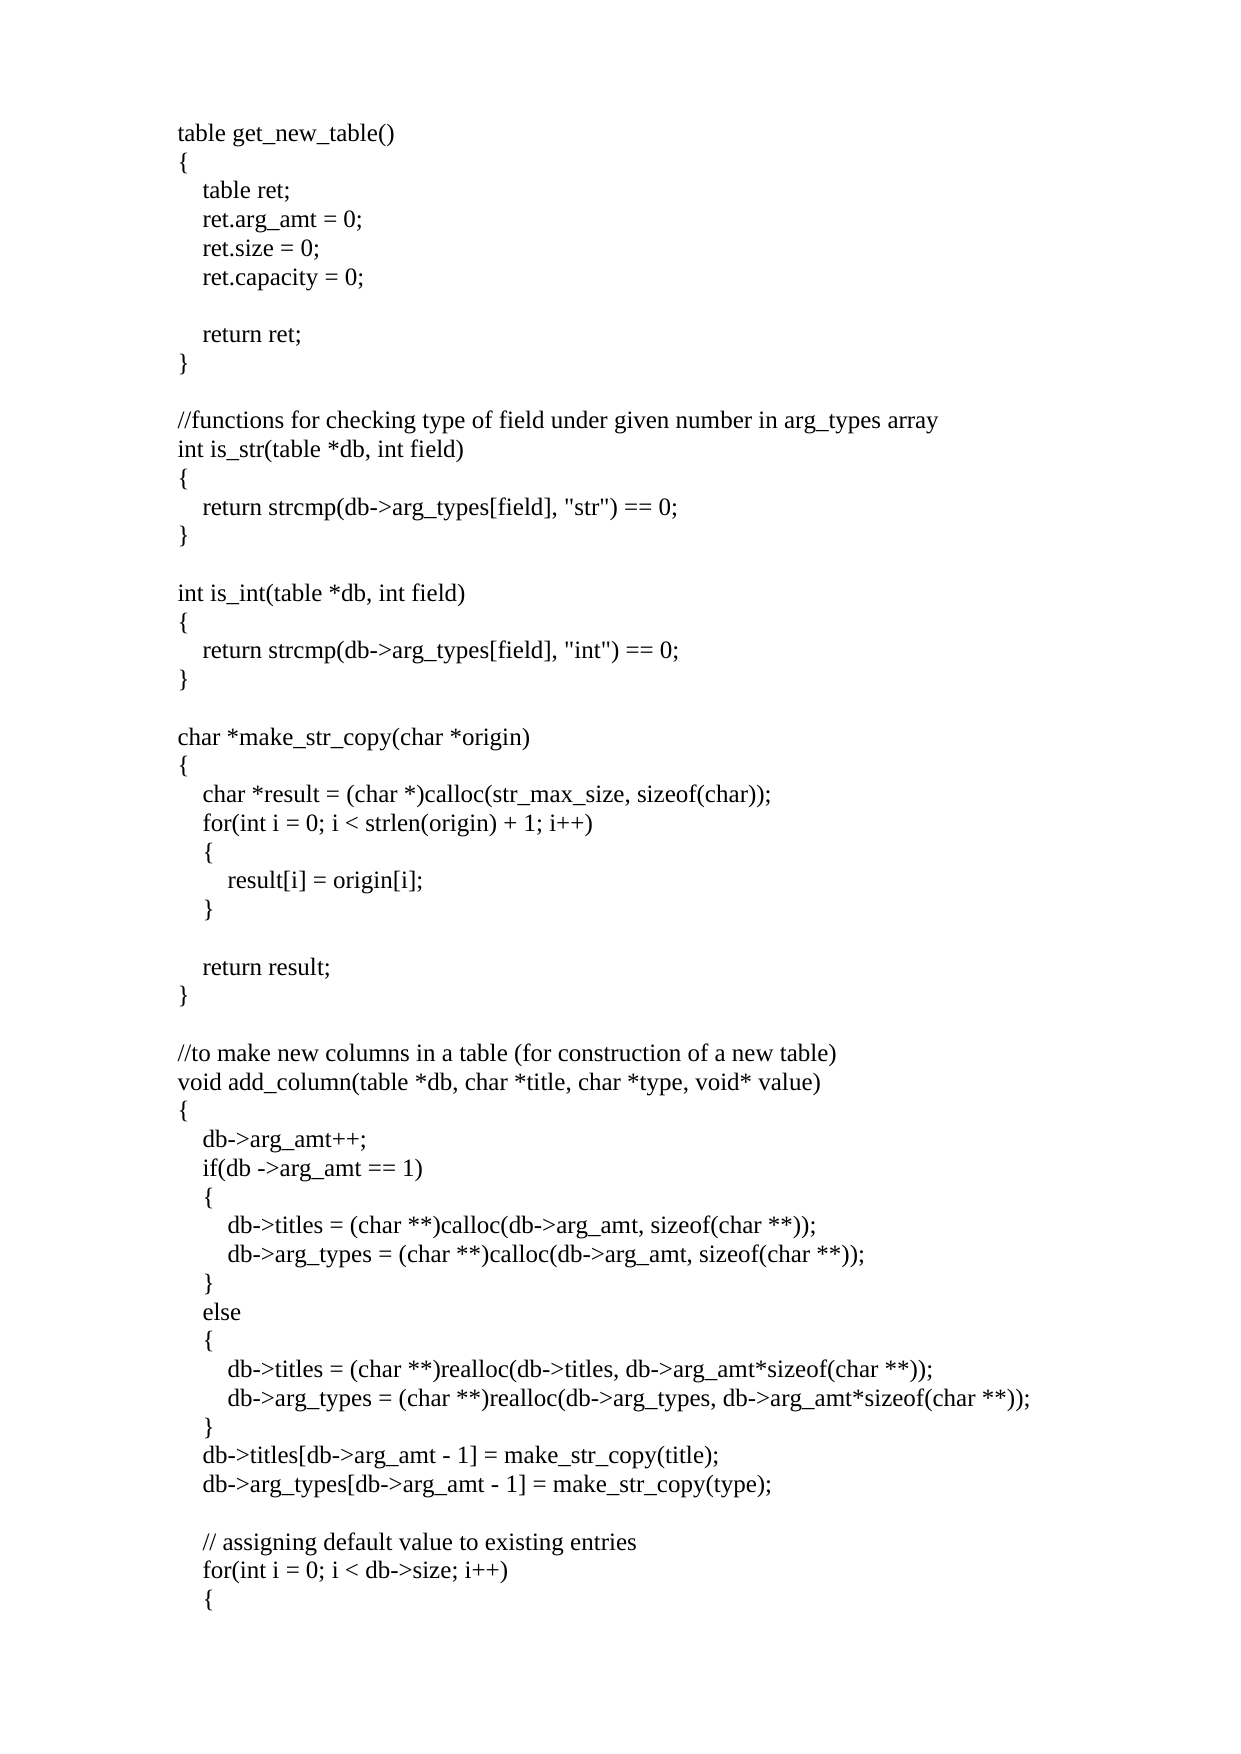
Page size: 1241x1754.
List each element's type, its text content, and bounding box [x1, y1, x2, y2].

text db->titles = (char **)calloc(db->arg_amt, sizeof(char **)); [177, 1211, 1152, 1239]
text { [177, 837, 1152, 866]
text } [177, 894, 1152, 923]
text table ret; [177, 176, 1152, 204]
text int is_int(table *db, int field) [177, 578, 1152, 607]
text { [177, 1096, 1152, 1124]
text if(db ->arg_amt == 1) [177, 1153, 1152, 1182]
text char *make_str_copy(char *origin) [177, 722, 1152, 751]
text db->arg_types = (char **)calloc(db->arg_amt, sizeof(char **)); [177, 1239, 1152, 1268]
text for(int i = 0; i < db->size; i++) [177, 1556, 1152, 1584]
text //functions for checking type of field under given number in arg_types array [177, 406, 1152, 434]
text db->titles = (char **)realloc(db->titles, db->arg_amt*sizeof(char **)); [177, 1354, 1152, 1383]
text } [177, 1412, 1152, 1441]
text } [177, 981, 1152, 1009]
text return strcmp(db->arg_types[field], "int") == 0; [177, 636, 1152, 664]
text { [177, 1326, 1152, 1354]
text } [177, 521, 1152, 549]
text db->arg_types = (char **)realloc(db->arg_types, db->arg_amt*sizeof(char **)); [177, 1383, 1152, 1412]
text } [177, 664, 1152, 693]
text db->arg_types[db->arg_amt - 1] = make_str_copy(type); [177, 1469, 1152, 1498]
text { [177, 751, 1152, 779]
text result[i] = origin[i]; [177, 866, 1152, 894]
text char *result = (char *)calloc(str_max_size, sizeof(char)); [177, 779, 1152, 808]
text int is_str(table *db, int field) [177, 434, 1152, 463]
text { [177, 147, 1152, 176]
text { [177, 607, 1152, 636]
text db->arg_amt++; [177, 1124, 1152, 1153]
text ret.size = 0; [177, 233, 1152, 262]
text return ret; [177, 319, 1152, 348]
text db->titles[db->arg_amt - 1] = make_str_copy(title); [177, 1441, 1152, 1469]
text } [177, 1268, 1152, 1297]
text ret.capacity = 0; [177, 262, 1152, 291]
text void add_column(table *db, char *title, char *type, void* value) [177, 1067, 1152, 1096]
text for(int i = 0; i < strlen(origin) + 1; i++) [177, 808, 1152, 837]
text return result; [177, 952, 1152, 981]
text ret.arg_amt = 0; [177, 204, 1152, 233]
text return strcmp(db->arg_types[field], "str") == 0; [177, 492, 1152, 521]
text table get_new_table() [177, 118, 1152, 147]
text } [177, 348, 1152, 377]
text // assigning default value to existing entries [177, 1527, 1152, 1556]
text { [177, 1584, 1152, 1613]
text { [177, 463, 1152, 492]
text //to make new columns in a table (for construction of a new table) [177, 1038, 1152, 1067]
text else [177, 1297, 1152, 1326]
text { [177, 1182, 1152, 1211]
